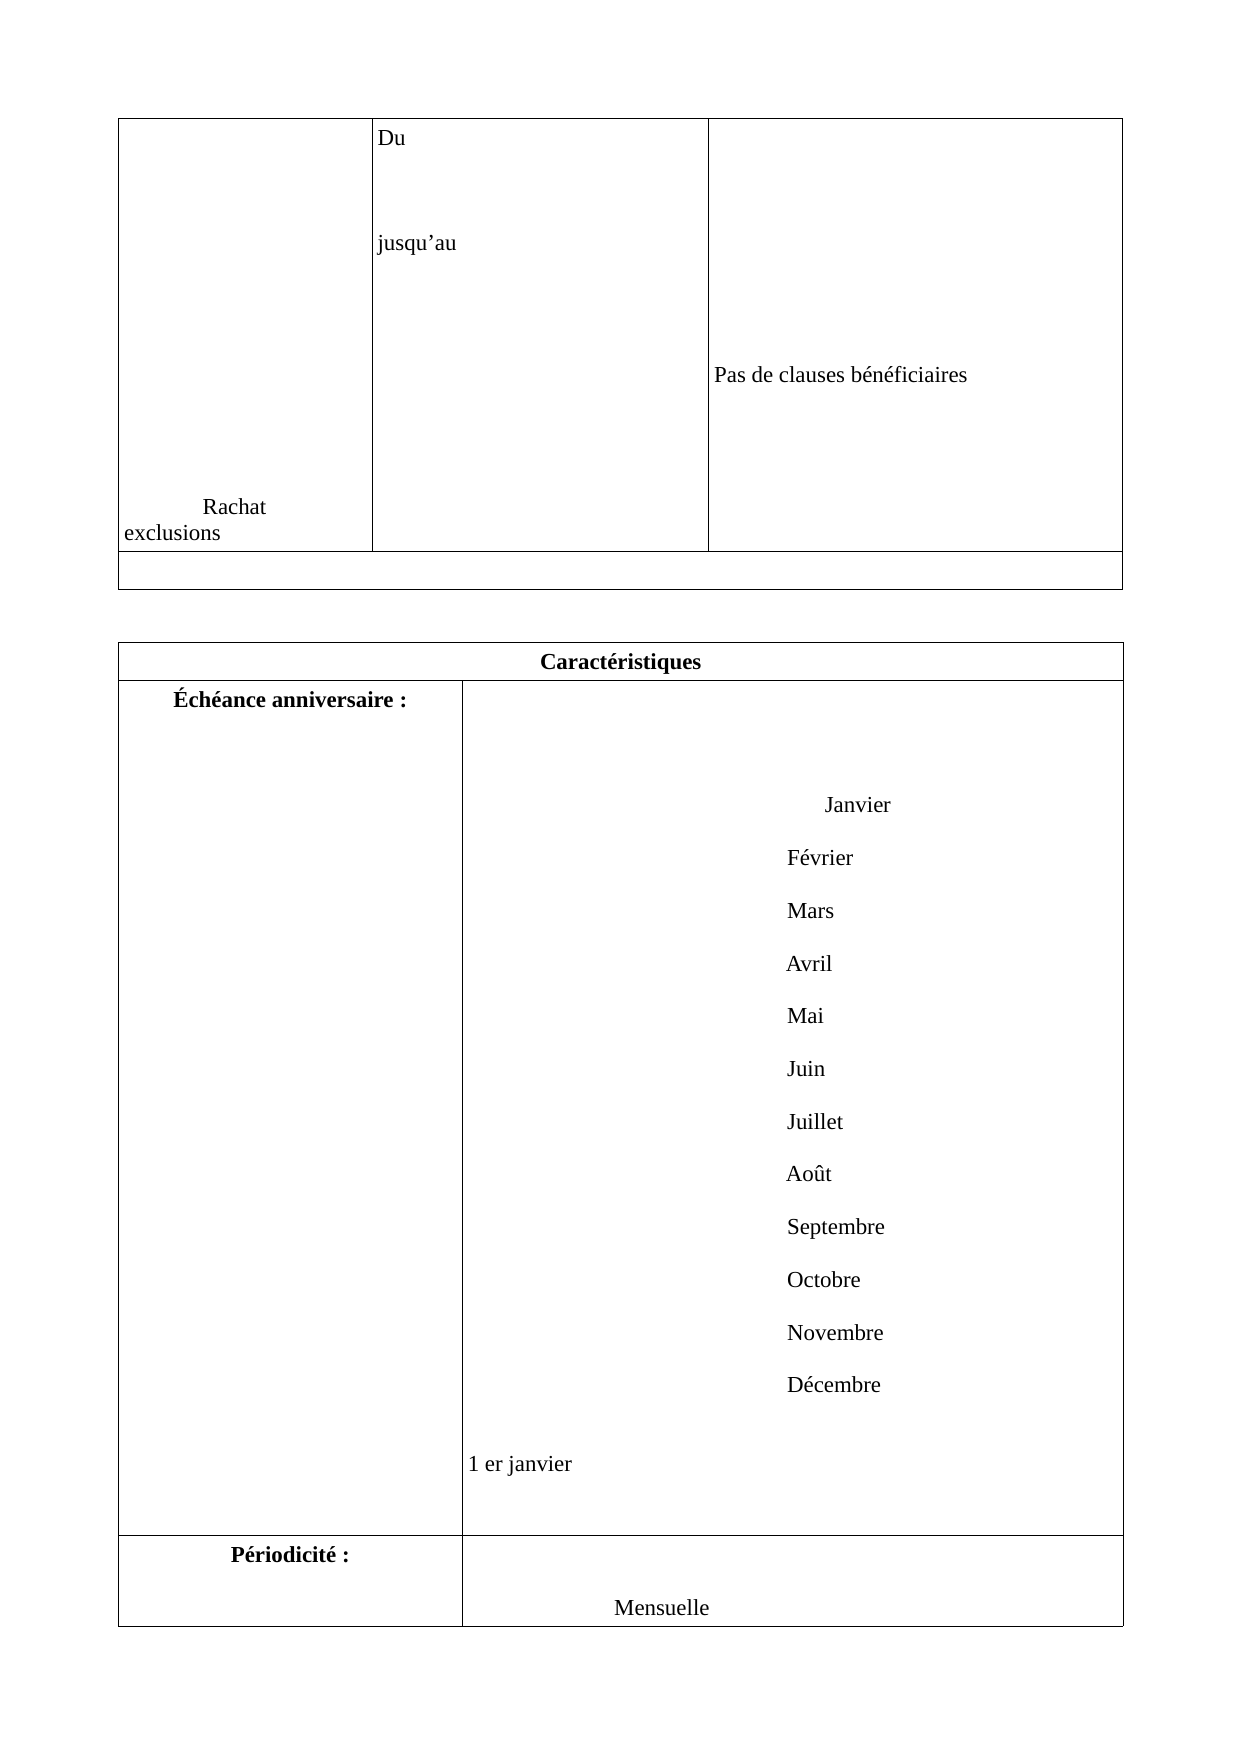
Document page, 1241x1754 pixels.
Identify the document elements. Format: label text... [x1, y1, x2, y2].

table_cell </for> [119, 552, 1122, 589]
table_cell <choose> <when test="contract.product.code =='produit_qui_existe_pas'"> <if test="contract.start_date.strftime("%m") == '01'"><contract.start_date.strftime("%-d")> Janvier</if><if test="contract.start_date.strftime("%m") == '02'"><contract.start_date.strftime("%-d")> Février</if><if test="contract.start_date.strftime("%m") == '03'"><contract.start_date.strftime("%-d")> Mars</if><if test="contract.start_date.strftime("%m") == '04'"><contract.start_date.strftime("%-d")> Avril</if><if test="contract.start_date.strftime("%m") == '05'"><contract.start_date.strftime("%-d")> Mai</if><if test="contract.start_date.strftime("%m") == '06'"><contract.start_date.strftime("%-d")> Juin</if><if test="contract.start_date.strftime("%m") == '07'"><contract.start_date.strftime("%-d")> Juillet</if><if test="contract.start_date.strftime("%m") == '08'"><contract.start_date.strftime("%-d")> Août</if><if test="contract.start_date.strftime("%m") == '09'"><contract.start_date.strftime("%-d")> Septembre</if><if test="contract.start_date.strftime("%m") == '10'"><contract.start_date.strftime("%-d")> Octobre</if><if test="contract.start_date.strftime("%m") == '11'"><contract.start_date.strftime("%-d")> Novembre</if><if test="contract.start_date.strftime("%m") == '12'"><contract.start_date.strftime("%-d")> Décembre</if> </when> <otherwise> 1 er janvier </otherwise> </choose> [463, 681, 1123, 1535]
table_header Caractéristiques [119, 643, 1123, 680]
table_cell <option.coverage.extra_data.get('libelle_long_garantie','') or option.coverage.rec_name><for each="(key,value) in option.current_extra_data_string.items()"><if test="key.startswith("franchise")"> <value></if><if test="key.startswith("rachat") and value == True"> Rachat exclusions</if></for> [119, 119, 372, 551]
table_cell Périodicité : [119, 1536, 462, 1626]
table_cell Échéance anniversaire : [119, 681, 462, 1535]
table_cell <if test="getattr(option, 'customized_beneficiary_clause', None)"> <option.customized_beneficiary_clause> </if> <if test="not getattr(option, 'customized_beneficiary_clause', None)"> Pas de clauses bénéficiaires </if> [709, 119, 1122, 551]
table_cell Du <format_date(option.start_date, contract.subscriber.lang)> jusqu’au <format_date(option.end_date, contract.subscriber.lang)> [373, 119, 708, 551]
table_cell <if test="contract.billing_information.billing_mode.frequency=='monthly'">Mensuelle</if><if test="contract.billing_information.billing_mode.frequency=='yearly'">Annuelle</if><if test="contract.billing_information.billing_mode.frequency=='half_yearly'">Semestrielle</if><if test="contract.billing_information.billing_mode.frequency=='quarterly'">Trimestrielle</if><if test="contract.billing_information.billing_mode.frequency=='once_per_contract'">Pime unique</if> [463, 1536, 1123, 1626]
